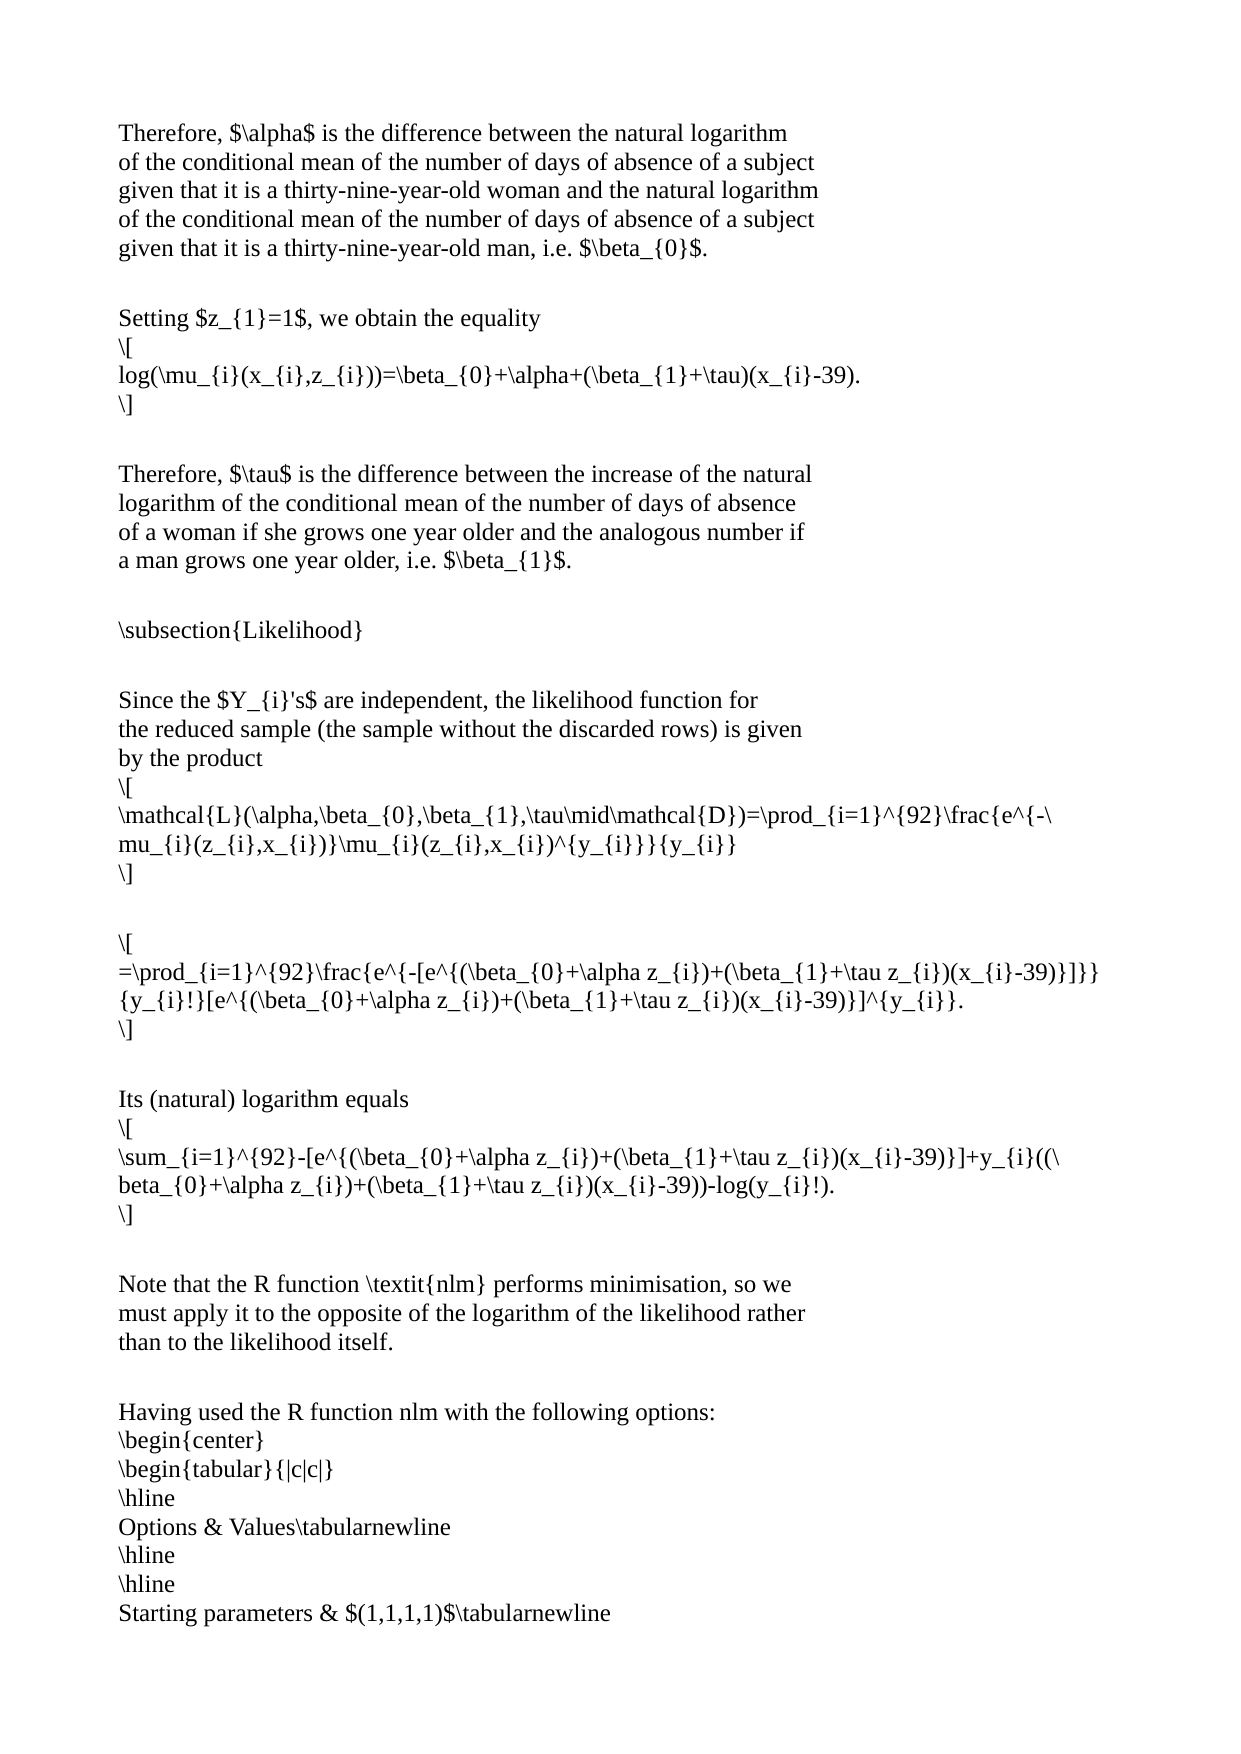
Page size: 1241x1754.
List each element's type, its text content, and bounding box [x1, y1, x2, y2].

text \begin{tabular}{|c|c|} [118, 1454, 1122, 1483]
text \subsection{Likelihood} [118, 616, 1122, 644]
text \hline [118, 1483, 1122, 1512]
text \] [118, 858, 1122, 887]
text \] [118, 389, 1122, 418]
text \[ [118, 332, 1122, 361]
text of a woman if she grows one year older and the analogous number if [118, 517, 1122, 546]
text given that it is a thirty-nine-year-old woman and the natural logarithm [118, 176, 1122, 204]
text logarithm of the conditional mean of the number of days of absence [118, 488, 1122, 517]
text Starting parameters & $(1,1,1,1)$\tabularnewline [118, 1598, 1122, 1627]
text Therefore, $\tau$ is the difference between the increase of the natural [118, 459, 1122, 488]
text \begin{center} [118, 1426, 1122, 1454]
text than to the likelihood itself. [118, 1327, 1122, 1356]
text Note that the R function \textit{nlm} performs minimisation, so we [118, 1269, 1122, 1298]
text \[ [118, 1113, 1122, 1142]
text \] [118, 1199, 1122, 1228]
text \[ [118, 928, 1122, 957]
text =\prod_{i=1}^{92}\frac{e^{-[e^{(\beta_{0}+\alpha z_{i})+(\beta_{1}+\tau z_{i})(x_{i}-39)}]}}{y_{i}!}[e^{(\beta_{0}+\alpha z_{i})+(\beta_{1}+\tau z_{i})(x_{i}-39)}]^{y_{i}}. [118, 957, 1122, 1014]
text Since the $Y_{i}'s$ are independent, the likelihood function for [118, 686, 1122, 714]
text \hline [118, 1541, 1122, 1569]
text Options & Values\tabularnewline [118, 1512, 1122, 1541]
text by the product [118, 743, 1122, 772]
text a man grows one year older, i.e. $\beta_{1}$. [118, 546, 1122, 574]
text \[ [118, 772, 1122, 801]
text \sum_{i=1}^{92}-[e^{(\beta_{0}+\alpha z_{i})+(\beta_{1}+\tau z_{i})(x_{i}-39)}]+y_{i}((\beta_{0}+\alpha z_{i})+(\beta_{1}+\tau z_{i})(x_{i}-39))-log(y_{i}!). [118, 1142, 1122, 1199]
text Setting $z_{1}=1$, we obtain the equality [118, 303, 1122, 332]
text Its (natural) logarithm equals [118, 1084, 1122, 1113]
text \] [118, 1014, 1122, 1043]
text of the conditional mean of the number of days of absence of a subject [118, 204, 1122, 233]
text must apply it to the opposite of the logarithm of the likelihood rather [118, 1298, 1122, 1327]
text given that it is a thirty-nine-year-old man, i.e. $\beta_{0}$. [118, 233, 1122, 262]
text of the conditional mean of the number of days of absence of a subject [118, 147, 1122, 176]
text \hline [118, 1569, 1122, 1598]
text Having used the R function nlm with the following options: [118, 1397, 1122, 1426]
text \mathcal{L}(\alpha,\beta_{0},\beta_{1},\tau\mid\mathcal{D})=\prod_{i=1}^{92}\frac{e^{-\mu_{i}(z_{i},x_{i})}\mu_{i}(z_{i},x_{i})^{y_{i}}}{y_{i}} [118, 801, 1122, 858]
text the reduced sample (the sample without the discarded rows) is given [118, 714, 1122, 743]
text log(\mu_{i}(x_{i},z_{i}))=\beta_{0}+\alpha+(\beta_{1}+\tau)(x_{i}-39). [118, 361, 1122, 389]
text Therefore, $\alpha$ is the difference between the natural logarithm [118, 118, 1122, 147]
